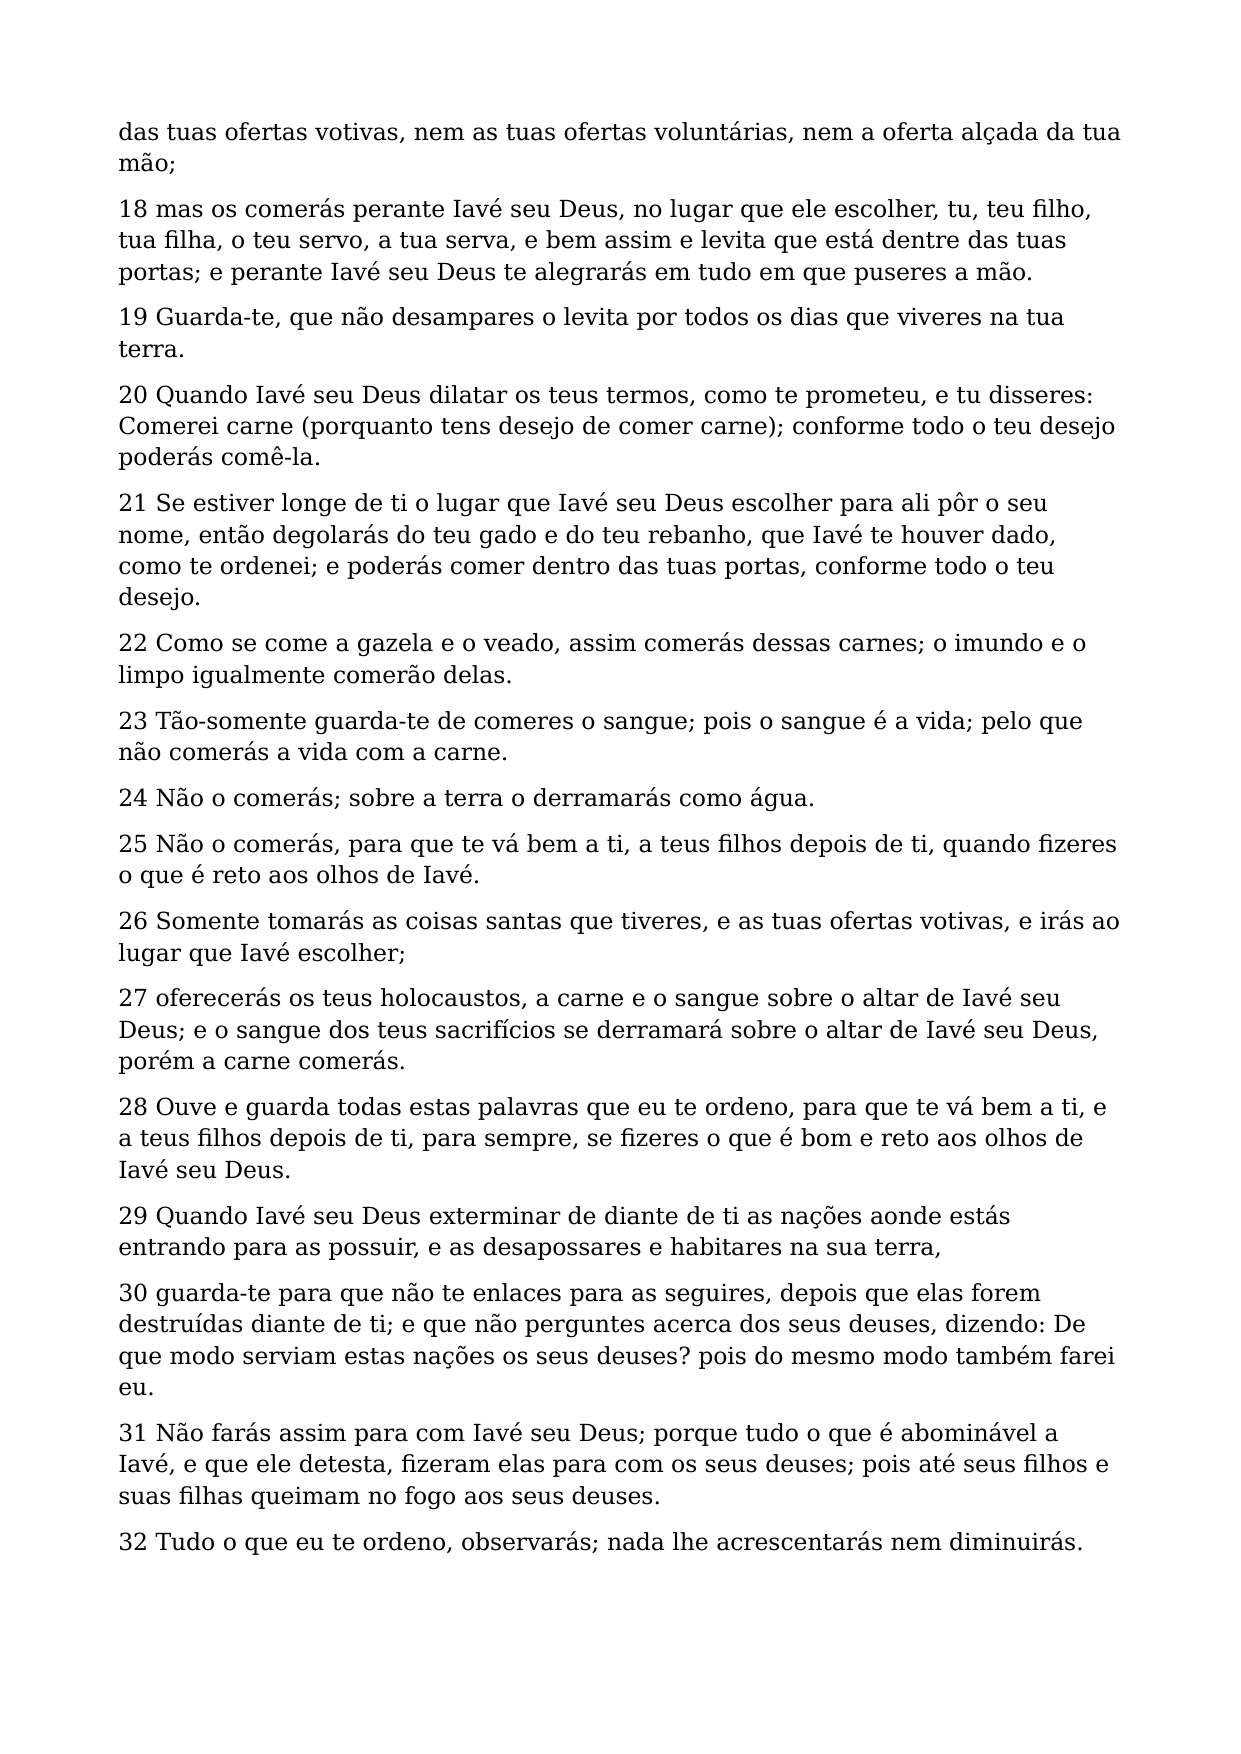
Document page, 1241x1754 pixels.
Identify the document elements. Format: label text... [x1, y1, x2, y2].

text 29 Quando Iavé seu Deus exterminar de diante de ti as nações aonde estás entrando para as possuir, e as desapossares e habitares na sua terra, [118, 1202, 1122, 1261]
text 28 Ouve e guarda todas estas palavras que eu te ordeno, para que te vá bem a ti, e a teus filhos depois de ti, para sempre, se fizeres o que é bom e reto aos olhos de Iavé seu Deus. [118, 1094, 1122, 1184]
text 25 Não o comerás, para que te vá bem a ti, a teus filhos depois de ti, quando fizeres o que é reto aos olhos de Iavé. [118, 831, 1122, 889]
text 26 Somente tomarás as coisas santas que tiveres, e as tuas ofertas votivas, e irás ao lugar que Iavé escolher; [118, 908, 1122, 966]
text 32 Tudo o que eu te ordeno, observarás; nada lhe acrescentarás nem diminuirás. [118, 1528, 1122, 1556]
text 22 Como se come a gazela e o veado, assim comerás dessas carnes; o imundo e o limpo igualmente comerão delas. [118, 630, 1122, 689]
text 23 Tão-somente guarda-te de comeres o sangue; pois o sangue é a vida; pelo que não comerás a vida com a carne. [118, 707, 1122, 766]
text 21 Se estiver longe de ti o lugar que Iavé seu Deus escolher para ali pôr o seu nome, então degolarás do teu gado e do teu rebanho, que Iavé te houver dado, como te ordenei; e poderás comer dentro das tuas portas, conforme todo o teu desejo. [118, 490, 1122, 611]
text 24 Não o comerás; sobre a terra o derramarás como água. [118, 784, 1122, 812]
text das tuas ofertas votivas, nem as tuas ofertas voluntárias, nem a oferta alçada da tua mão; [118, 118, 1122, 177]
text 27 oferecerás os teus holocaustos, a carne e o sangue sobre o altar de Iavé seu Deus; e o sangue dos teus sacrifícios se derramará sobre o altar de Iavé seu Deus, porém a carne comerás. [118, 985, 1122, 1075]
text 18 mas os comerás perante Iavé seu Deus, no lugar que ele escolher, tu, teu filho, tua filha, o teu servo, a tua serva, e bem assim e levita que está dentre das tuas portas; e perante Iavé seu Deus te alegrarás em tudo em que puseres a mão. [118, 195, 1122, 285]
text 20 Quando Iavé seu Deus dilatar os teus termos, como te prometeu, e tu disseres: Comerei carne (porquanto tens desejo de comer carne); conforme todo o teu desejo poderás comê-la. [118, 381, 1122, 471]
text 31 Não farás assim para com Iavé seu Deus; porque tudo o que é abominável a Iavé, e que ele detesta, fizeram elas para com os seus deuses; pois até seus filhos e suas filhas queimam no fogo aos seus deuses. [118, 1420, 1122, 1510]
text 19 Guarda-te, que não desampares o levita por todos os dias que viveres na tua terra. [118, 304, 1122, 363]
text 30 guarda-te para que não te enlaces para as seguires, depois que elas forem destruídas diante de ti; e que não perguntes acerca dos seus deuses, dizendo: De que modo serviam estas nações os seus deuses? pois do mesmo modo também farei eu. [118, 1280, 1122, 1401]
